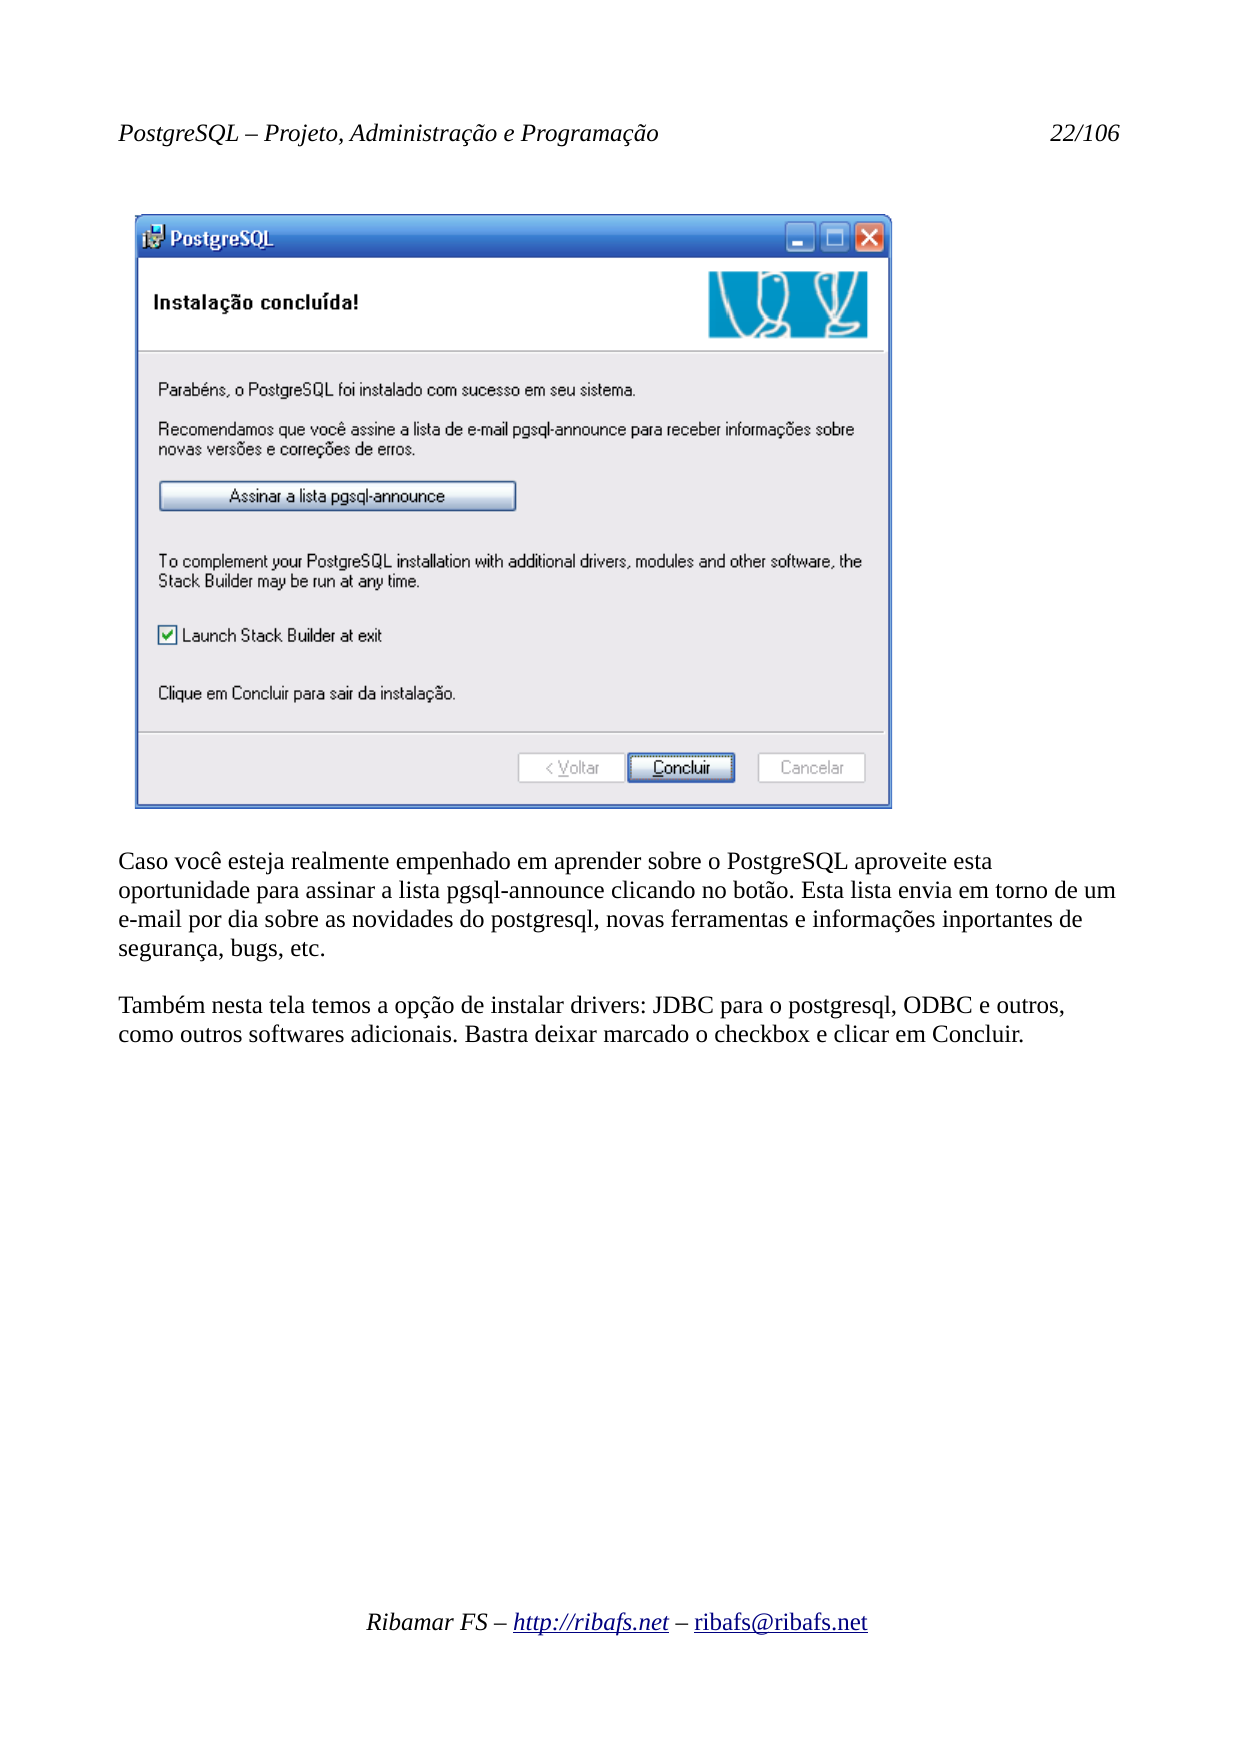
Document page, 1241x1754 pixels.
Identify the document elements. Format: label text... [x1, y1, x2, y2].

picture [134, 214, 893, 809]
text Caso você esteja realmente empenhado em aprender sobre o PostgreSQL aproveite esta oportunidade para assinar a lista pgsql-announce clicando no botão. Esta lista envia em torno de um e-mail por dia sobre as novidades do postgresql, novas ferramentas e informações inportantes de segurança, bugs, etc. [118, 846, 1122, 961]
text Também nesta tela temos a opção de instalar drivers: JDBC para o postgresql, ODBC e outros, como outros softwares adicionais. Bastra deixar marcado o checkbox e clicar em Concluir. [118, 990, 1122, 1048]
